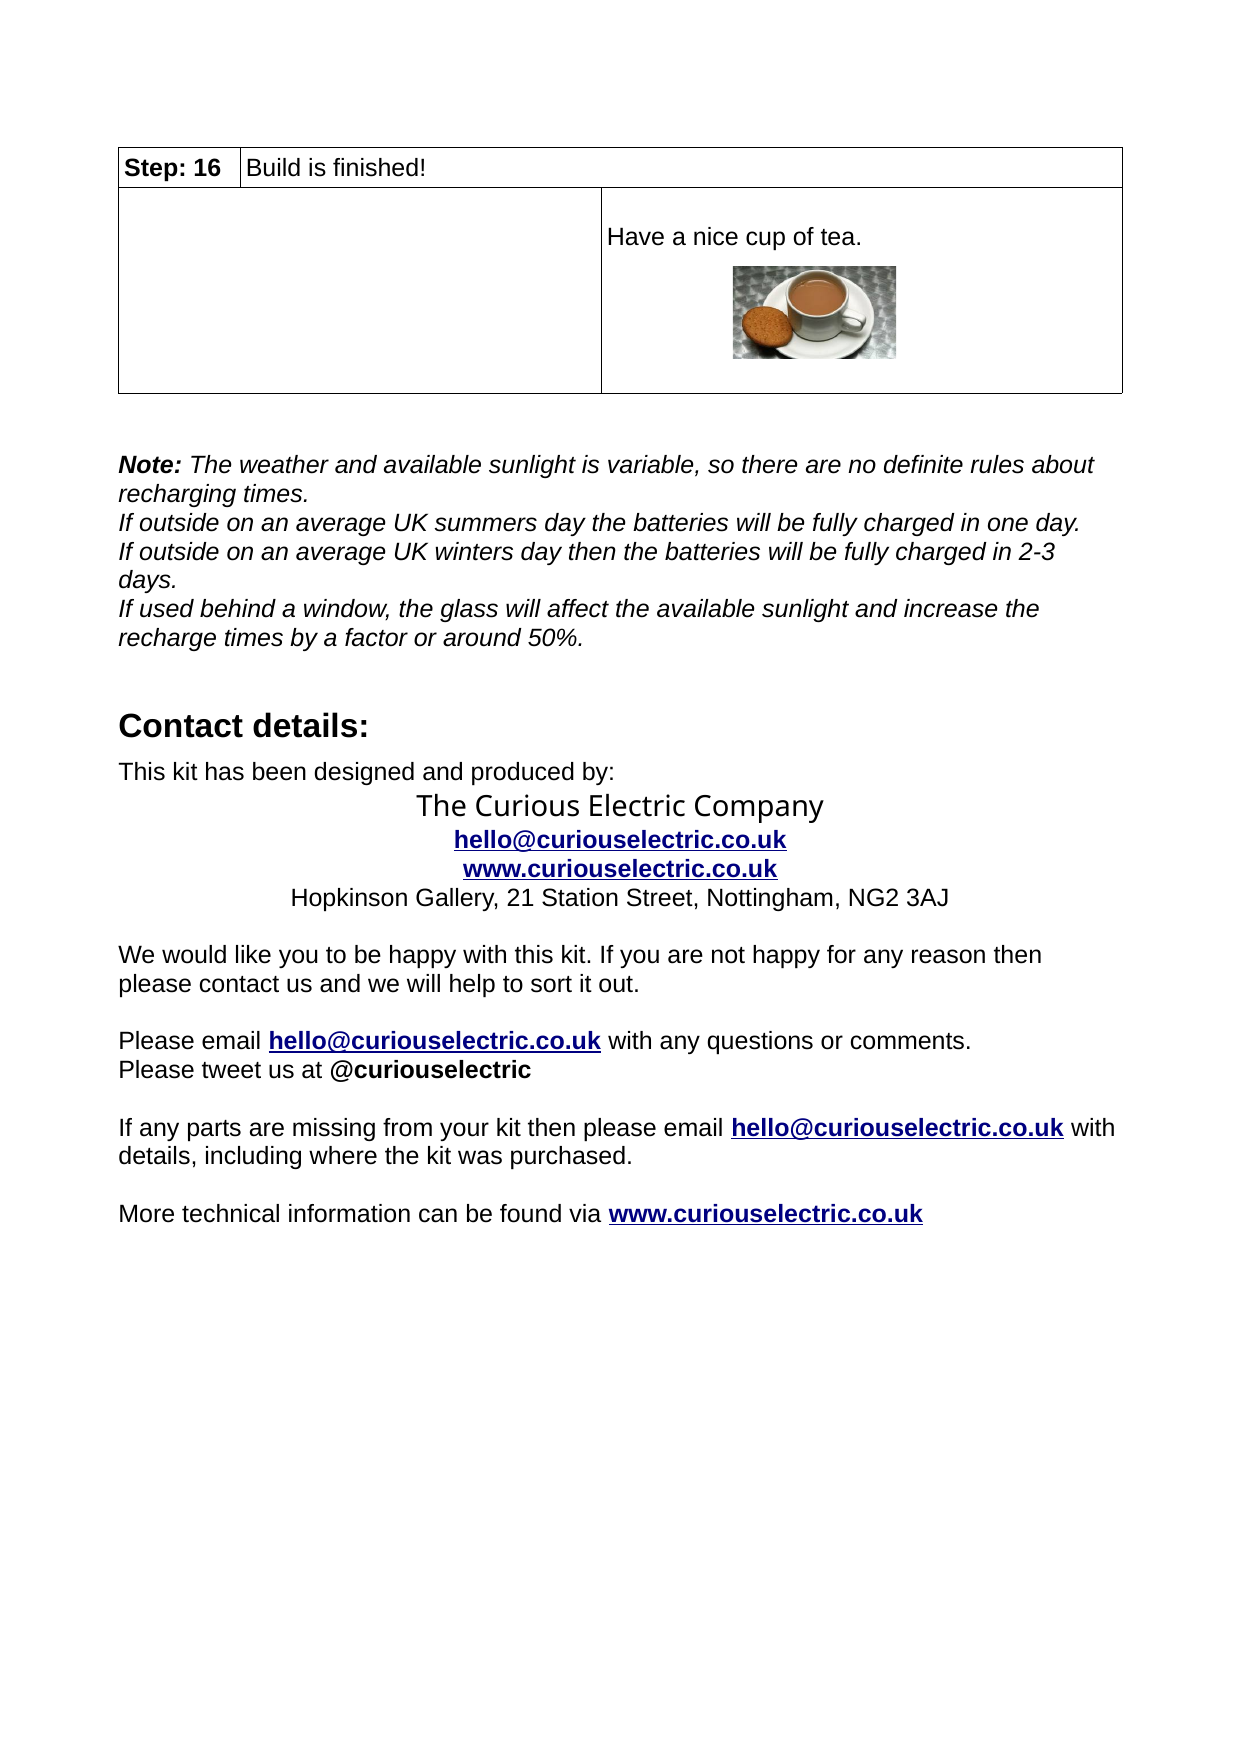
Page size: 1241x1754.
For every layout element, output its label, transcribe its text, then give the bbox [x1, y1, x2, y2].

table_header Build is finished! [241, 148, 1122, 187]
text Hopkinson Gallery, 21 Station Street, Nottingham, NG2 3AJ [118, 882, 1122, 911]
table_cell [119, 188, 601, 393]
picture [732, 266, 897, 359]
text The Curious Electric Company [118, 785, 1122, 825]
text If any parts are missing from your kit then please email hello@curiouselectric.co.uk with details, including where the kit was purchased. [118, 1112, 1122, 1170]
text If used behind a window, the glass will affect the available sunlight and increase the recharge times by a factor or around 50%. [118, 594, 1122, 652]
subtitle Contact details: [118, 705, 1122, 744]
text If outside on an average UK summers day the batteries will be fully charged in one day. [118, 508, 1122, 537]
text Note: The weather and available sunlight is variable, so there are no definite rules about recharging times. [118, 450, 1122, 508]
text Please tweet us at @curiouselectric [118, 1055, 1122, 1084]
table_cell Have a nice cup of tea. [602, 188, 1122, 393]
table_header Step: 16 [119, 148, 240, 187]
text hello@curiouselectric.co.uk [118, 825, 1122, 854]
text More technical information can be found via www.curiouselectric.co.uk [118, 1199, 1122, 1227]
text Please email hello@curiouselectric.co.uk with any questions or comments. [118, 1026, 1122, 1055]
text This kit has been designed and produced by: [118, 757, 1122, 785]
text If outside on an average UK winters day then the batteries will be fully charged in 2-3 days. [118, 537, 1122, 594]
text www.curiouselectric.co.uk [118, 854, 1122, 882]
text We would like you to be happy with this kit. If you are not happy for any reason then please contact us and we will help to sort it out. [118, 940, 1122, 997]
